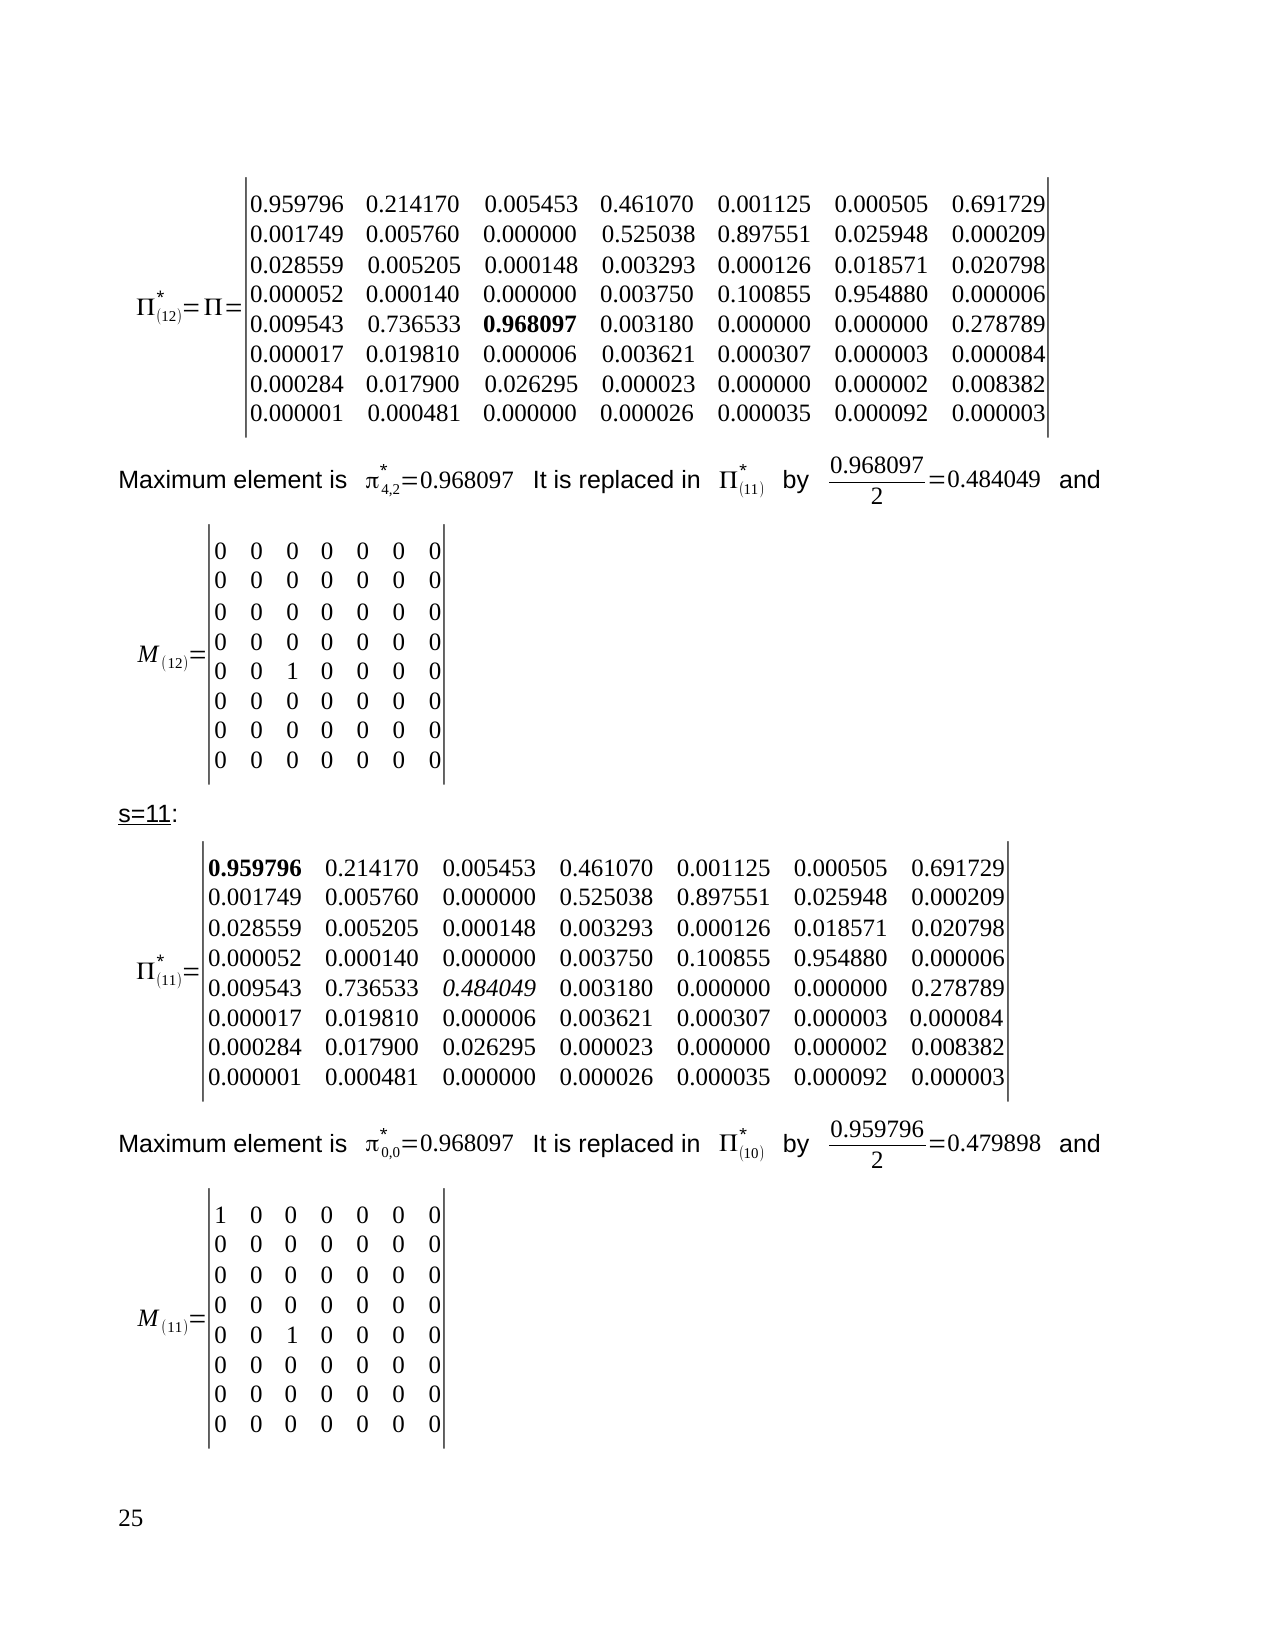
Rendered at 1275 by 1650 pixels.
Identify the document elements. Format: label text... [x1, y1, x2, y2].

text s=11: [118, 799, 1157, 827]
text Maximum element isIt is replaced inbyand [118, 452, 1157, 511]
text Maximum element isIt is replaced inbyand [118, 1115, 1157, 1174]
